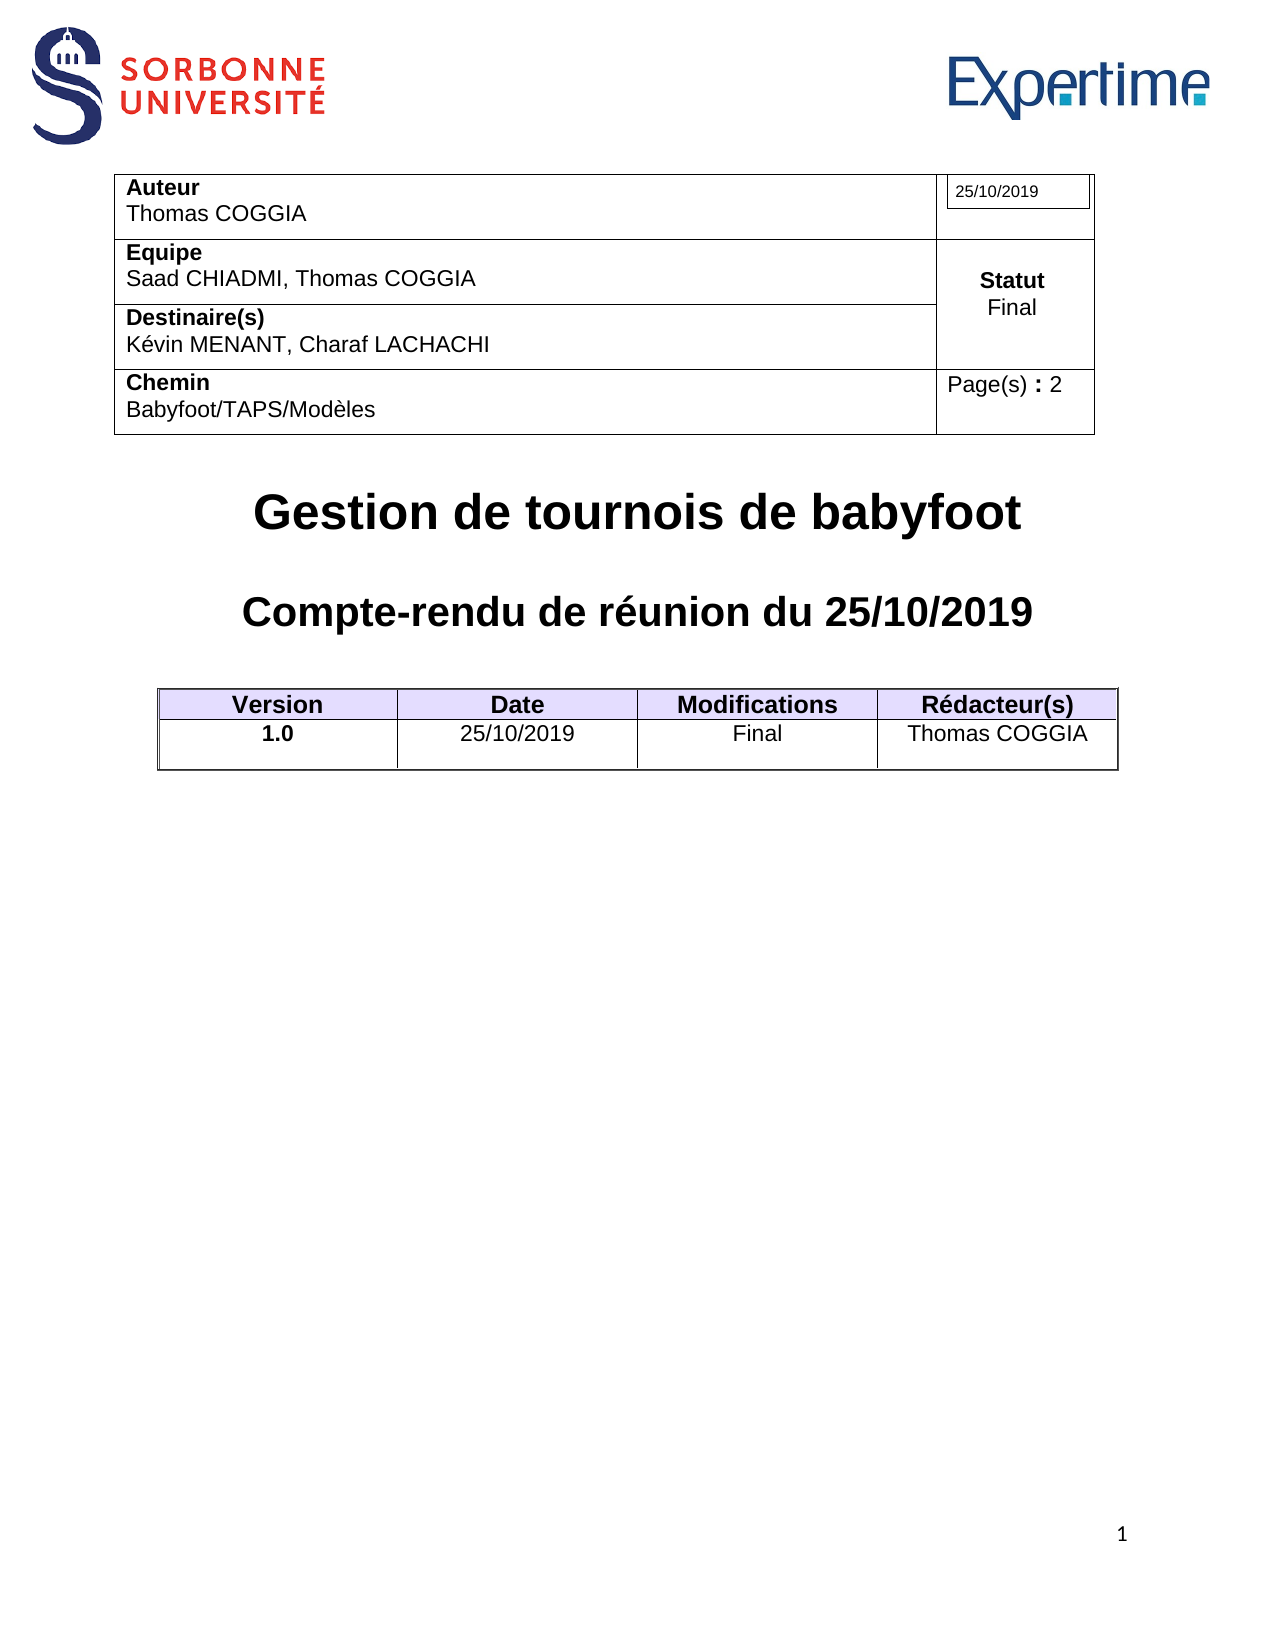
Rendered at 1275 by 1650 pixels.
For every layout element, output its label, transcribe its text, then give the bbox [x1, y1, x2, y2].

table_cell 25/10/2019 [398, 720, 637, 768]
table_cell Chemin Babyfoot/TAPS/Modèles [115, 370, 936, 434]
table_header Version [160, 690, 397, 719]
table_header Date [398, 690, 637, 719]
table_cell Equipe Saad CHIADMI, Thomas COGGIA [115, 240, 936, 304]
table_cell Statut Final [937, 240, 1094, 369]
table_header Rédacteur(s) [878, 690, 1116, 719]
table_cell Final [638, 720, 877, 768]
table_cell Thomas COGGIA [878, 720, 1116, 768]
table_cell 1.0 [160, 720, 397, 768]
table_header Modifications [638, 690, 877, 719]
table_header Auteur Thomas COGGIA [115, 175, 936, 239]
text Compte-rendu de réunion du 25/10/2019 [148, 588, 1127, 636]
table_cell Page(s) : 2 [937, 370, 1094, 434]
text Gestion de tournois de babyfoot [148, 482, 1127, 540]
table_header [937, 175, 1094, 239]
picture [31, 26, 325, 145]
picture [945, 52, 1210, 120]
table_cell Destinaire(s) Kévin MENANT, Charaf LACHACHI [115, 305, 936, 369]
